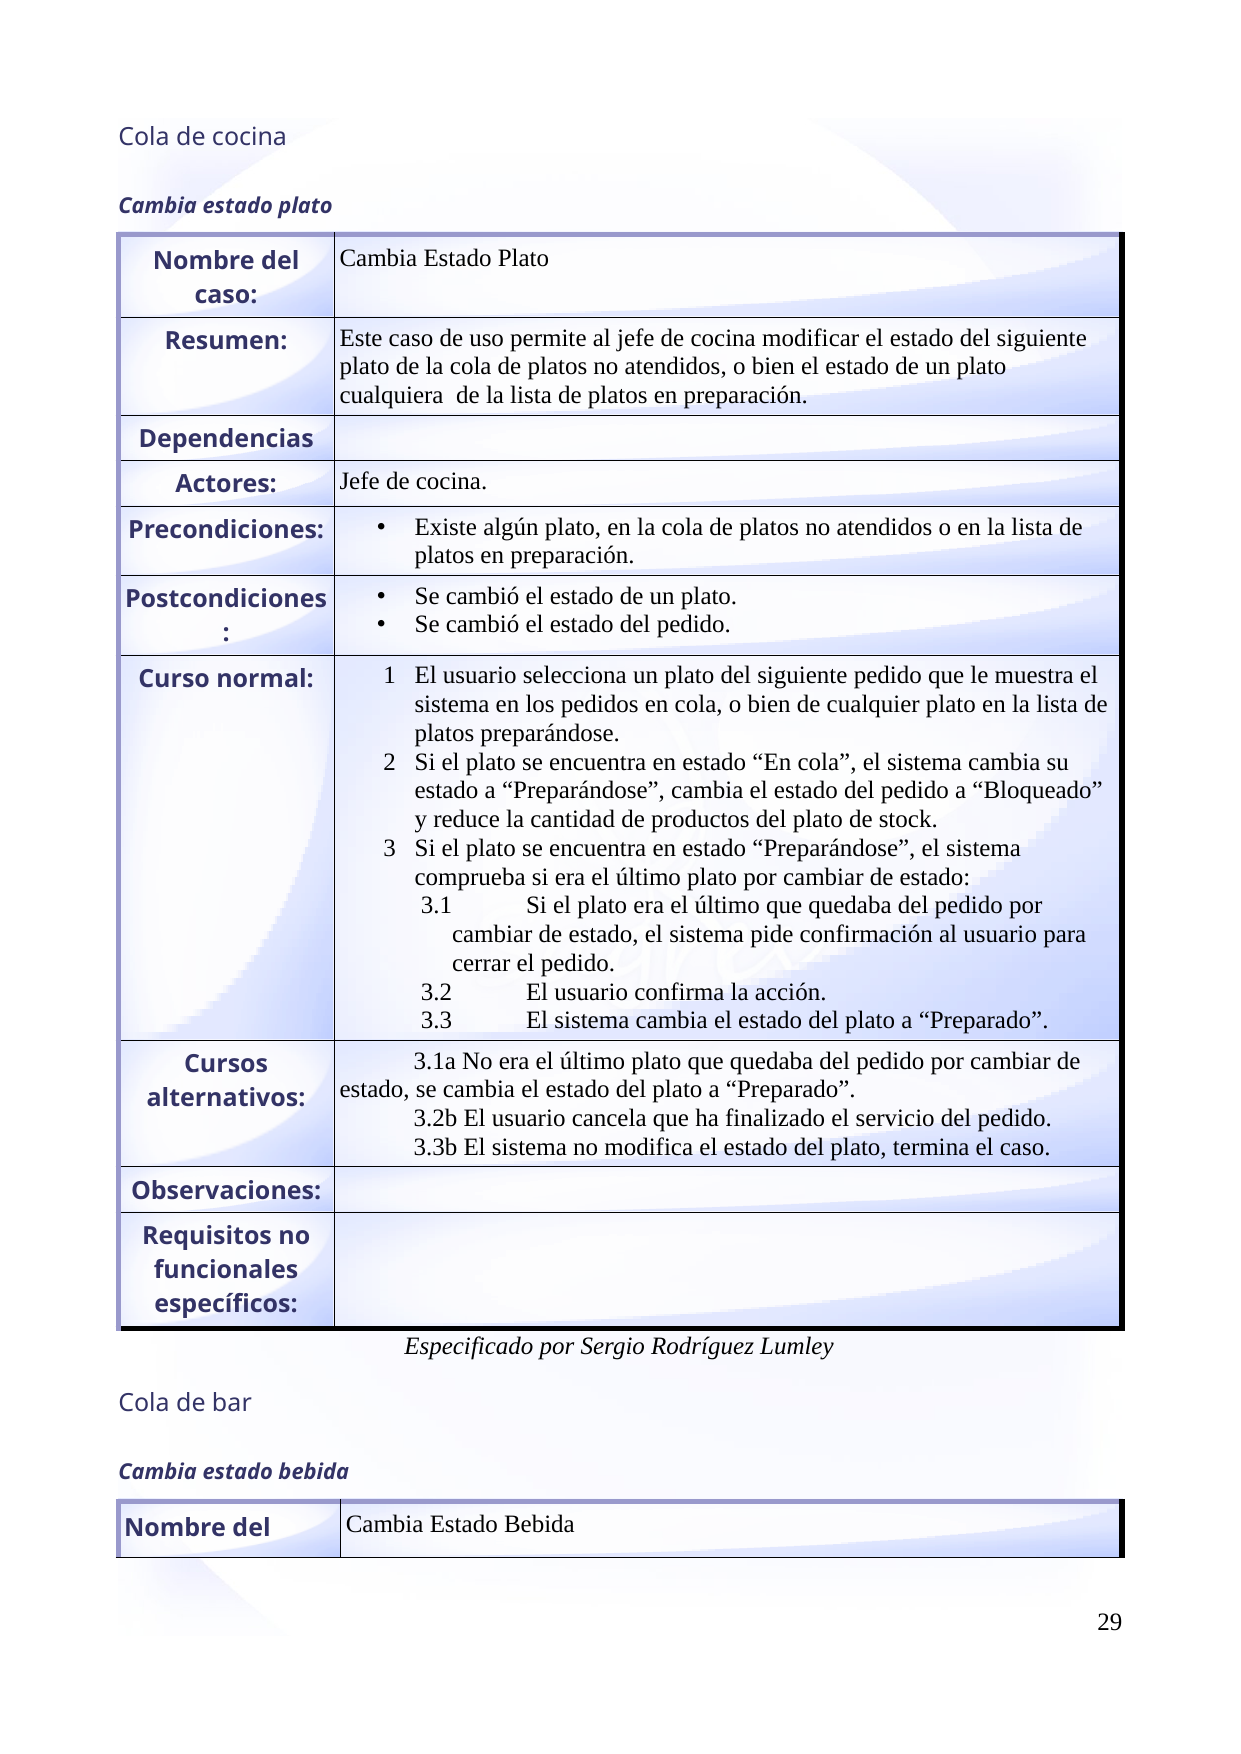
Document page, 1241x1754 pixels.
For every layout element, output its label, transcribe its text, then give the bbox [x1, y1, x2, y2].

table_cell [335, 1213, 1119, 1326]
subtitle Cola de bar [118, 1385, 1122, 1419]
table_cell Jefe de cocina. [335, 461, 1119, 506]
picture [118, 1360, 1122, 1385]
subtitle Cola de cocina [118, 118, 1122, 152]
subtitle Cambia estado plato [118, 190, 1122, 219]
table_cell Resumen: [121, 318, 334, 414]
table_header Nombre del [121, 1504, 340, 1557]
table_cell Este caso de uso permite al jefe de cocina modificar el estado del siguiente plato de la cola de platos no atendidos, o bien el estado de un plato cualquiera de la lista de platos en preparación. [335, 318, 1119, 414]
text Especificado por Sergio Rodríguez Lumley [118, 1331, 1122, 1360]
table_cell Curso normal: [121, 656, 334, 1040]
table_cell Requisitos no funcionales específicos: [121, 1213, 334, 1326]
table_cell [335, 416, 1119, 460]
table_cell Observaciones: [121, 1167, 334, 1212]
table_cell 3.1a No era el último plato que quedaba del pedido por cambiar de estado, se cambia el estado del plato a “Preparado”. 3.2b El usuario cancela que ha finalizado el servicio del pedido. 3.3b El sistema no modifica el estado del plato, termina el caso. [335, 1041, 1119, 1166]
table_cell [335, 1167, 1119, 1212]
table_cell Se cambió el estado de un plato. Se cambió el estado del pedido. [335, 576, 1119, 654]
table_cell Precondiciones: [121, 507, 334, 575]
table_cell Actores: [121, 461, 334, 506]
picture [118, 1419, 1122, 1456]
table_header Cambia Estado Plato [335, 237, 1119, 317]
table_cell Cursos alternativos: [121, 1041, 334, 1166]
picture [118, 219, 1122, 232]
table_cell Postcondiciones: [121, 576, 334, 654]
picture [118, 152, 1122, 190]
table_cell El usuario selecciona un plato del siguiente pedido que le muestra el sistema en los pedidos en cola, o bien de cualquier plato en la lista de platos preparándose. Si el plato se encuentra en estado “En cola”, el sistema cambia su estado a “Preparándose”, cambia el estado del pedido a “Bloqueado” y reduce la cantidad de productos del plato de stock. Si el plato se encuentra en estado “Preparándose”, el sistema comprueba si era el último plato por cambiar de estado: Si el plato era el último que quedaba del pedido por cambiar de estado, el sistema pide confirmación al usuario para cerrar el pedido. El usuario confirma la acción. El sistema cambia el estado del plato a “Preparado”. [335, 656, 1119, 1040]
table_cell Existe algún plato, en la cola de platos no atendidos o en la lista de platos en preparación. [335, 507, 1119, 575]
subtitle Cambia estado bebida [118, 1456, 1122, 1486]
table_header Cambia Estado Bebida [341, 1504, 1119, 1557]
table_cell Dependencias [121, 416, 334, 460]
picture [118, 1486, 1122, 1499]
table_header Nombre del caso: [121, 237, 334, 317]
picture [118, 1558, 1122, 1636]
